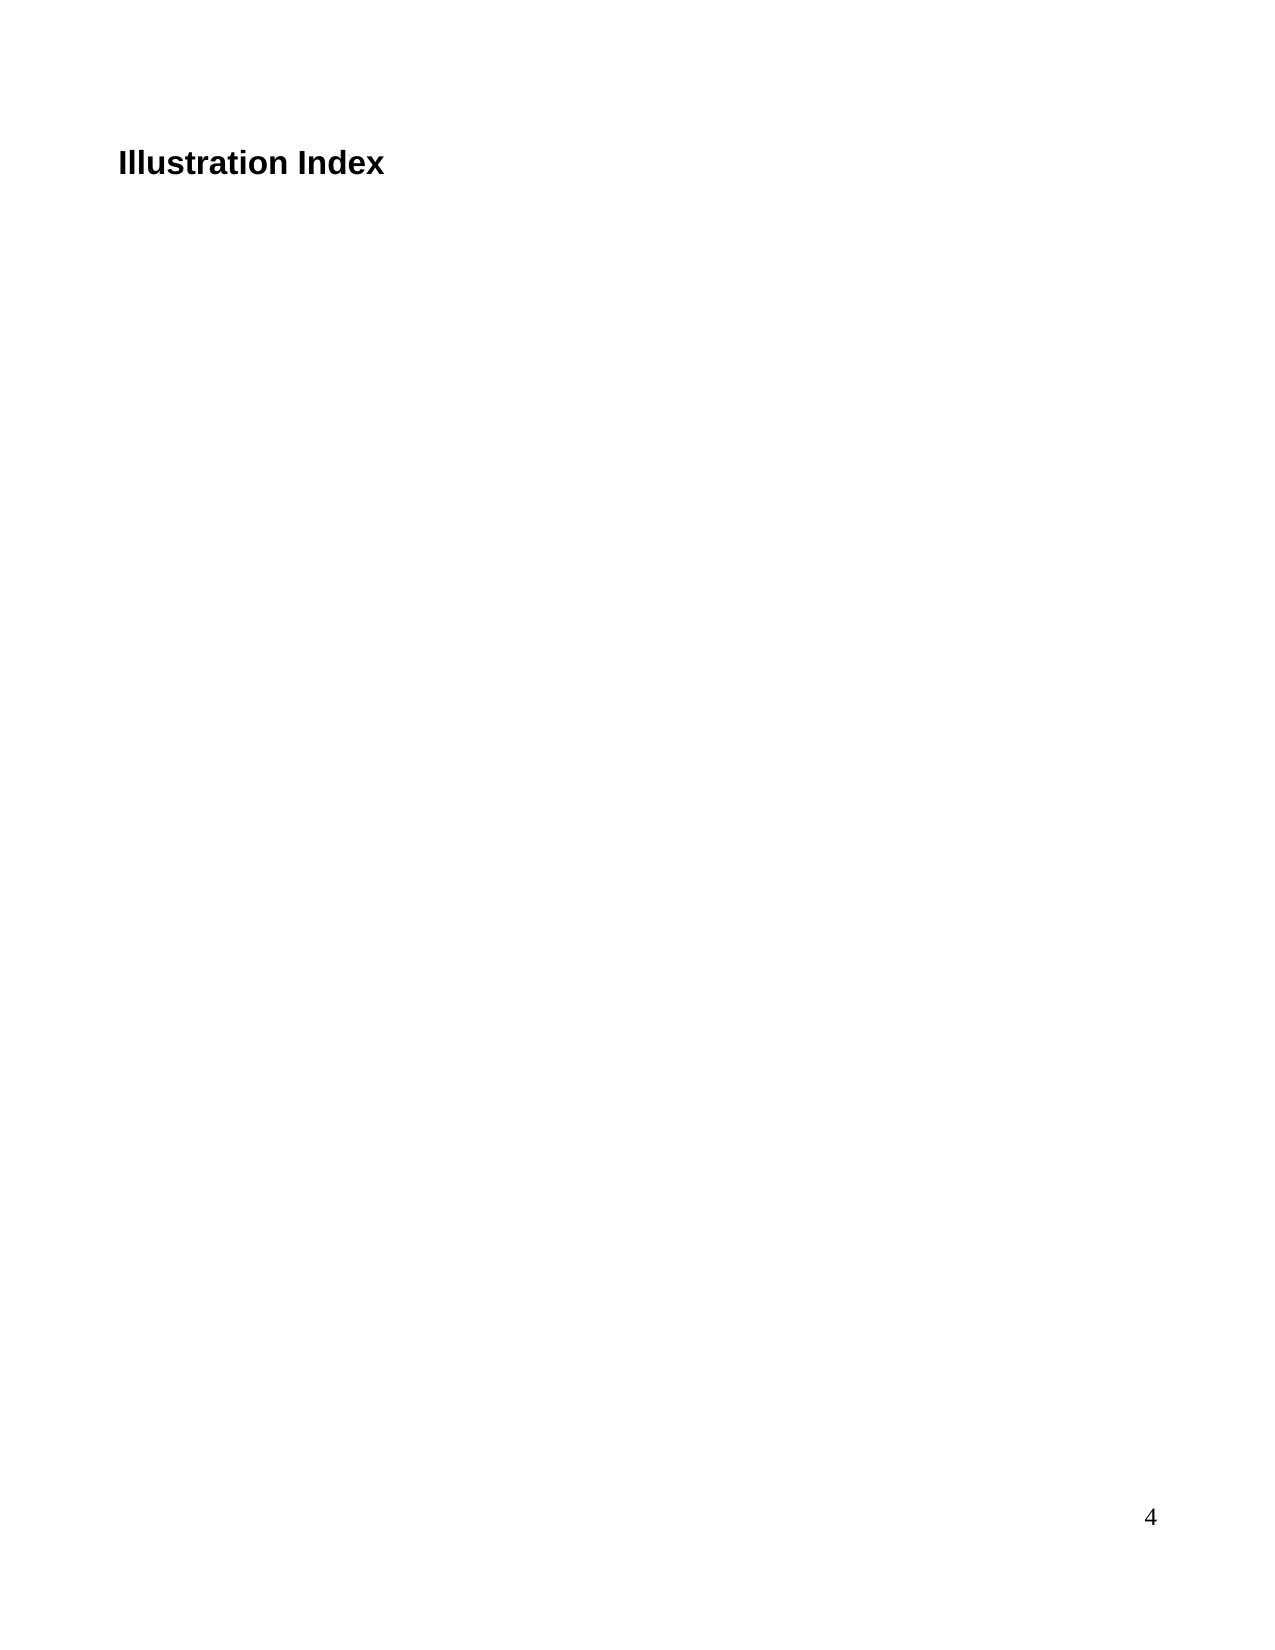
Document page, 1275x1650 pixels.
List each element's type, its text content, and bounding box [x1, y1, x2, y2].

subtitle Illustration Index [118, 143, 1157, 182]
